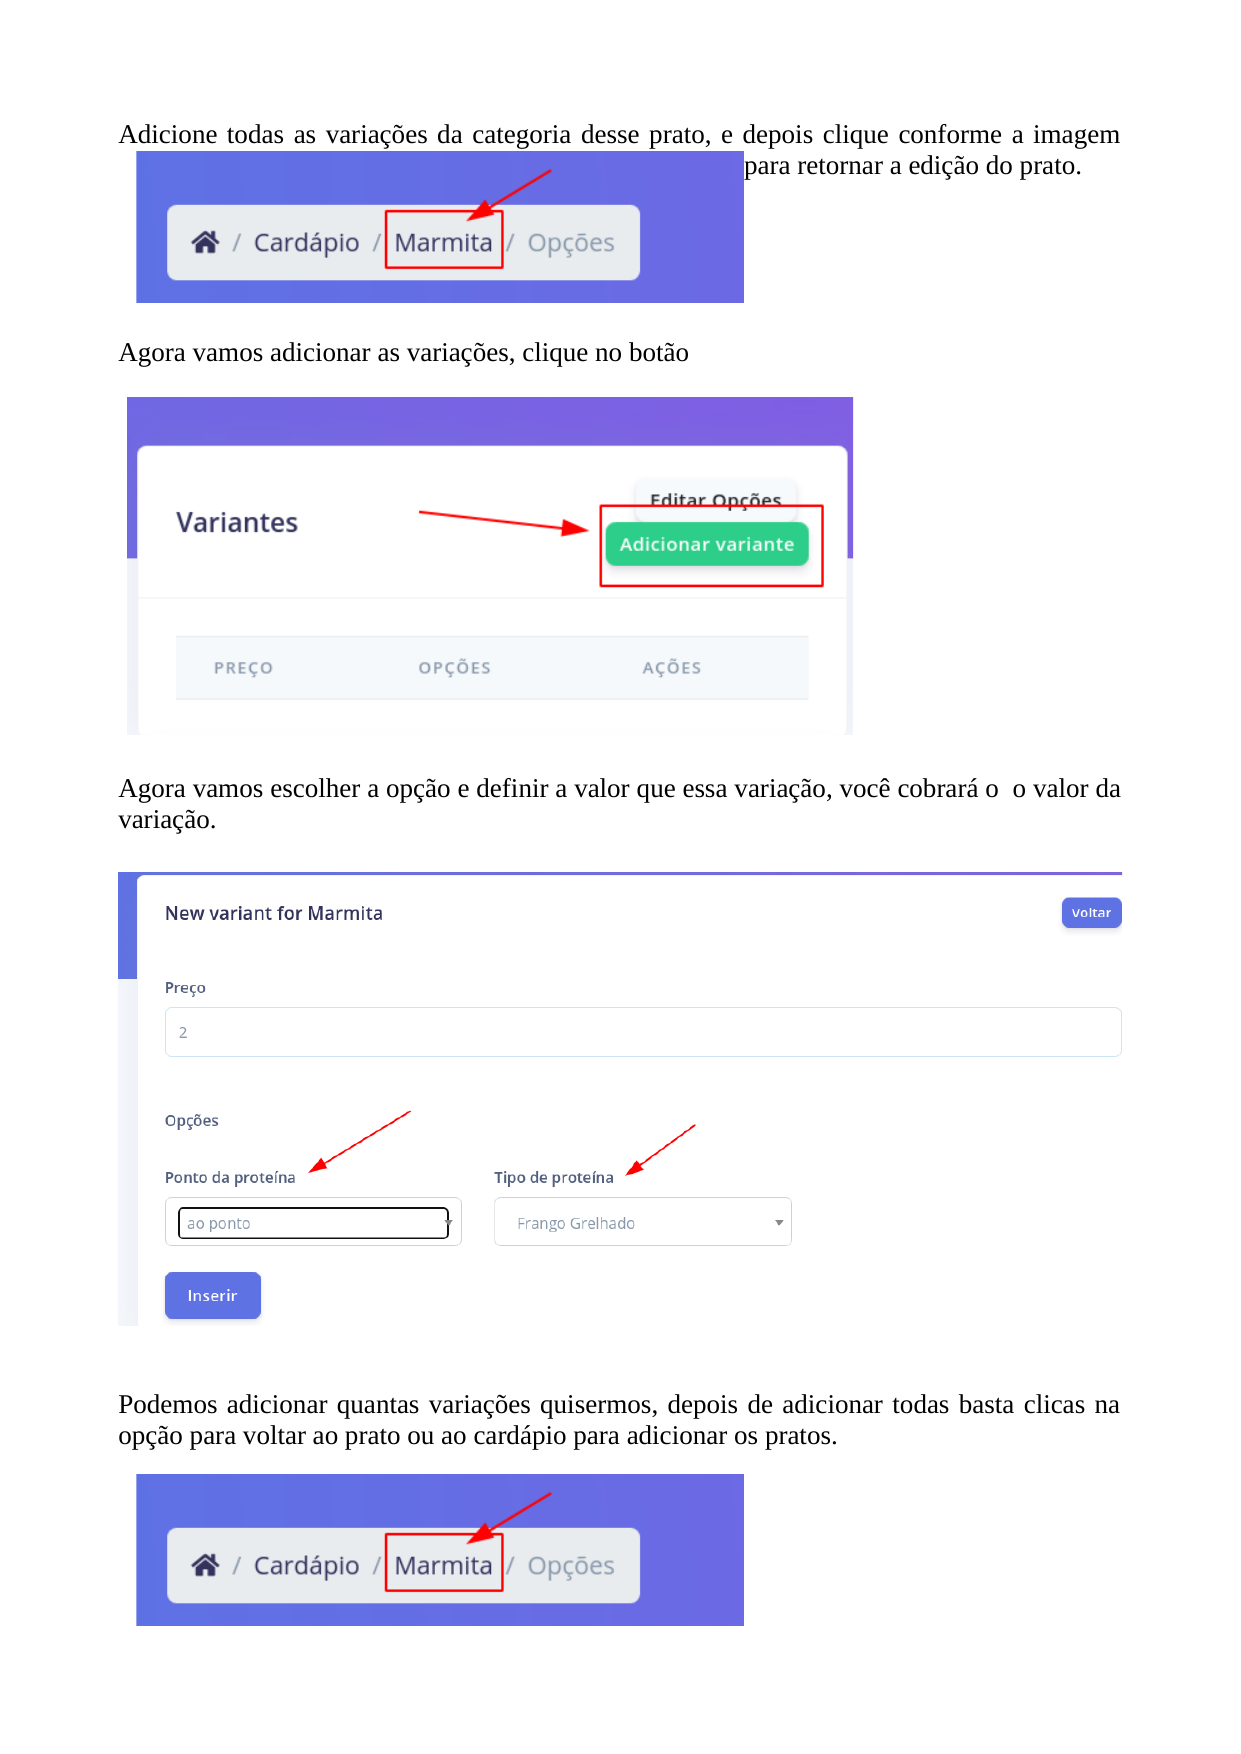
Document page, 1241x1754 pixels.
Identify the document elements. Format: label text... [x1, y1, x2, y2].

picture [136, 151, 744, 303]
picture [136, 1474, 744, 1626]
text Adicione todas as variações da categoria desse prato, e depois clique conforme a imagem para retornar a edição do prato. [118, 118, 1122, 180]
picture [118, 872, 1123, 1326]
text Agora vamos escolher a opção e definir a valor que essa variação, você cobrará o o valor da variação. [118, 772, 1122, 834]
text Agora vamos adicionar as variações, clique no botão [118, 336, 1122, 367]
text Podemos adicionar quantas variações quisermos, depois de adicionar todas basta clicas na opção para voltar ao prato ou ao cardápio para adicionar os pratos. [118, 1388, 1122, 1451]
picture [127, 397, 854, 735]
